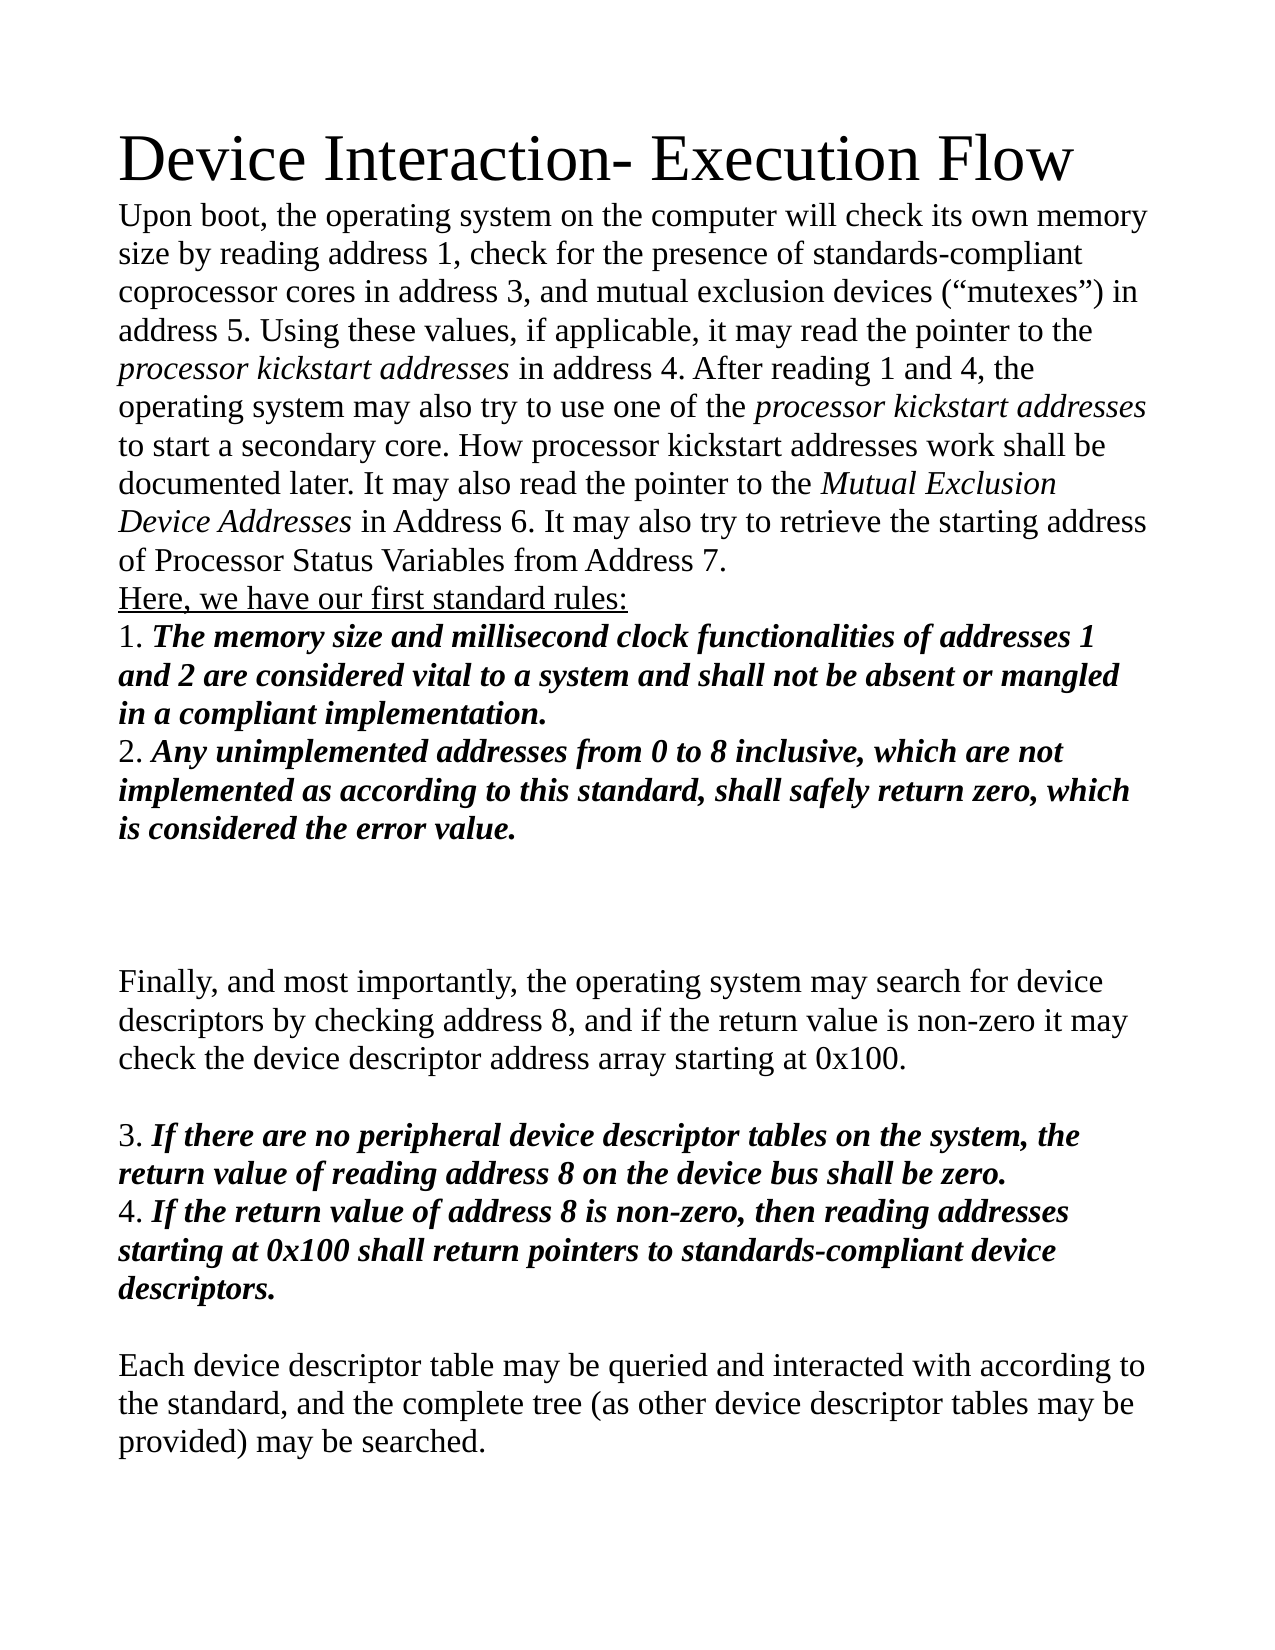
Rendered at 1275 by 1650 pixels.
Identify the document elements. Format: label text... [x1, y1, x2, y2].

text Finally, and most importantly, the operating system may search for device descriptors by checking address 8, and if the return value is non-zero it may check the device descriptor address array starting at 0x100. [118, 961, 1157, 1076]
text 2. Any unimplemented addresses from 0 to 8 inclusive, which are not implemented as according to this standard, shall safely return zero, which is considered the error value. [118, 731, 1157, 846]
text Device Interaction- Execution Flow [118, 118, 1157, 195]
text 1. The memory size and millisecond clock functionalities of addresses 1 and 2 are considered vital to a system and shall not be absent or mangled in a compliant implementation. [118, 616, 1157, 731]
text Each device descriptor table may be queried and interacted with according to the standard, and the complete tree (as other device descriptor tables may be provided) may be searched. [118, 1345, 1157, 1460]
text 3. If there are no peripheral device descriptor tables on the system, the return value of reading address 8 on the device bus shall be zero. [118, 1115, 1157, 1191]
text Upon boot, the operating system on the computer will check its own memory size by reading address 1, check for the presence of standards-compliant coprocessor cores in address 3, and mutual exclusion devices (“mutexes”) in address 5. Using these values, if applicable, it may read the pointer to the processor kickstart addresses in address 4. After reading 1 and 4, the operating system may also try to use one of the processor kickstart addresses to start a secondary core. How processor kickstart addresses work shall be documented later. It may also read the pointer to the Mutual Exclusion Device Addresses in Address 6. It may also try to retrieve the starting address of Processor Status Variables from Address 7. [118, 195, 1157, 578]
text Here, we have our first standard rules: [118, 578, 1157, 616]
text 4. If the return value of address 8 is non-zero, then reading addresses starting at 0x100 shall return pointers to standards-compliant device descriptors. [118, 1191, 1157, 1306]
